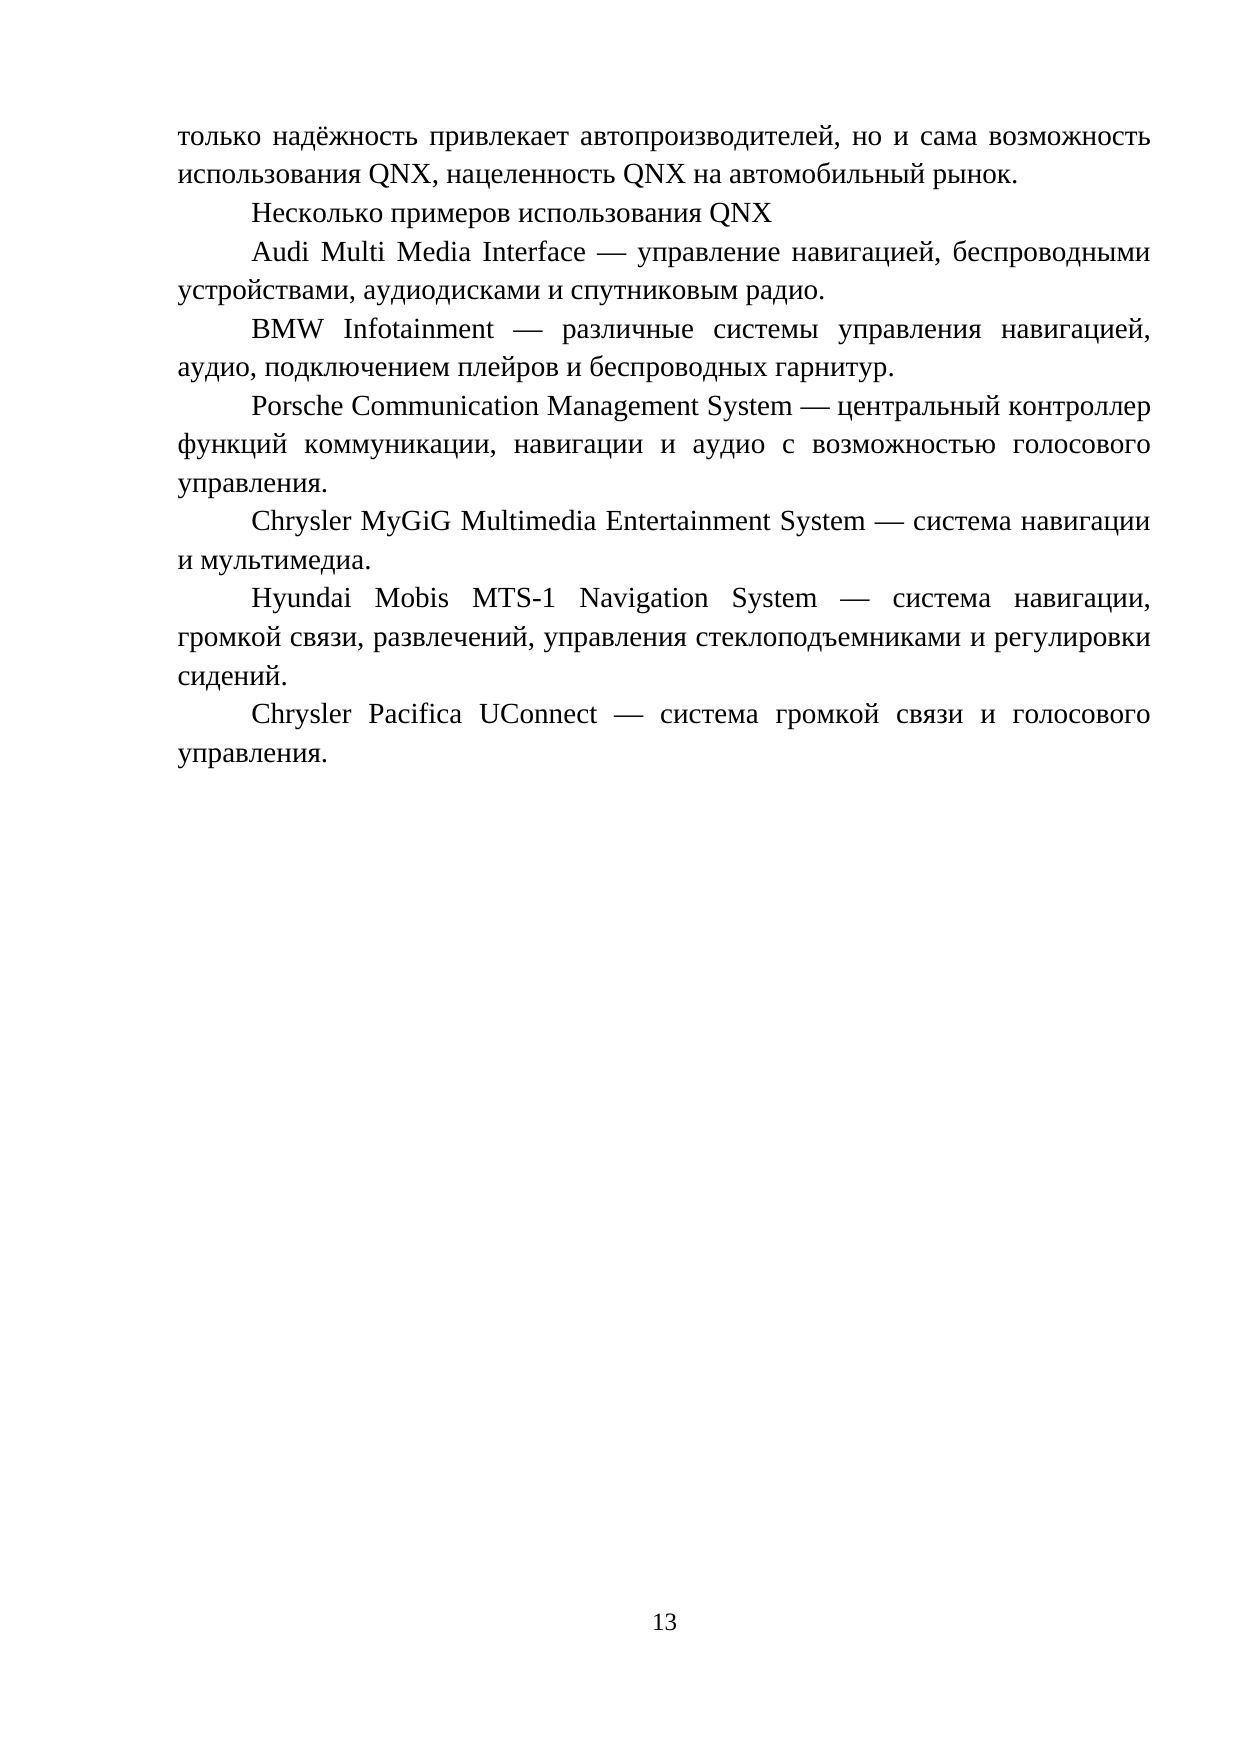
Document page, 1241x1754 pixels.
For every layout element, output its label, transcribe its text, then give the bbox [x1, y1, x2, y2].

text Несколько примеров использования QNX [177, 195, 1152, 229]
text только надёжность привлекает автопроизводителей, но и сама возможность использования QNX, нацеленность QNX на автомобильный рынок. [177, 118, 1152, 190]
text Porsche Communication Management System — центральный контроллер функций коммуникации, навигации и аудио с возможностью голосового управления. [177, 388, 1152, 498]
text Audi Multi Media Interface — управление навигацией, беспроводными устройствами, аудиодисками и спутниковым радио. [177, 234, 1152, 306]
text Hyundai Mobis MTS-1 Navigation System — система навигации, громкой связи, развлечений, управления стеклоподъемниками и регулировки сидений. [177, 581, 1152, 691]
text Chrysler Pacifica UConnect — система громкой связи и голосового управления. [177, 696, 1152, 768]
text BMW Infotainment — различные системы управления навигацией, аудио, подключением плейров и беспроводных гарнитур. [177, 311, 1152, 383]
text Chrysler MyGiG Multimedia Entertainment System — система навигации и мультимедиа. [177, 503, 1152, 576]
